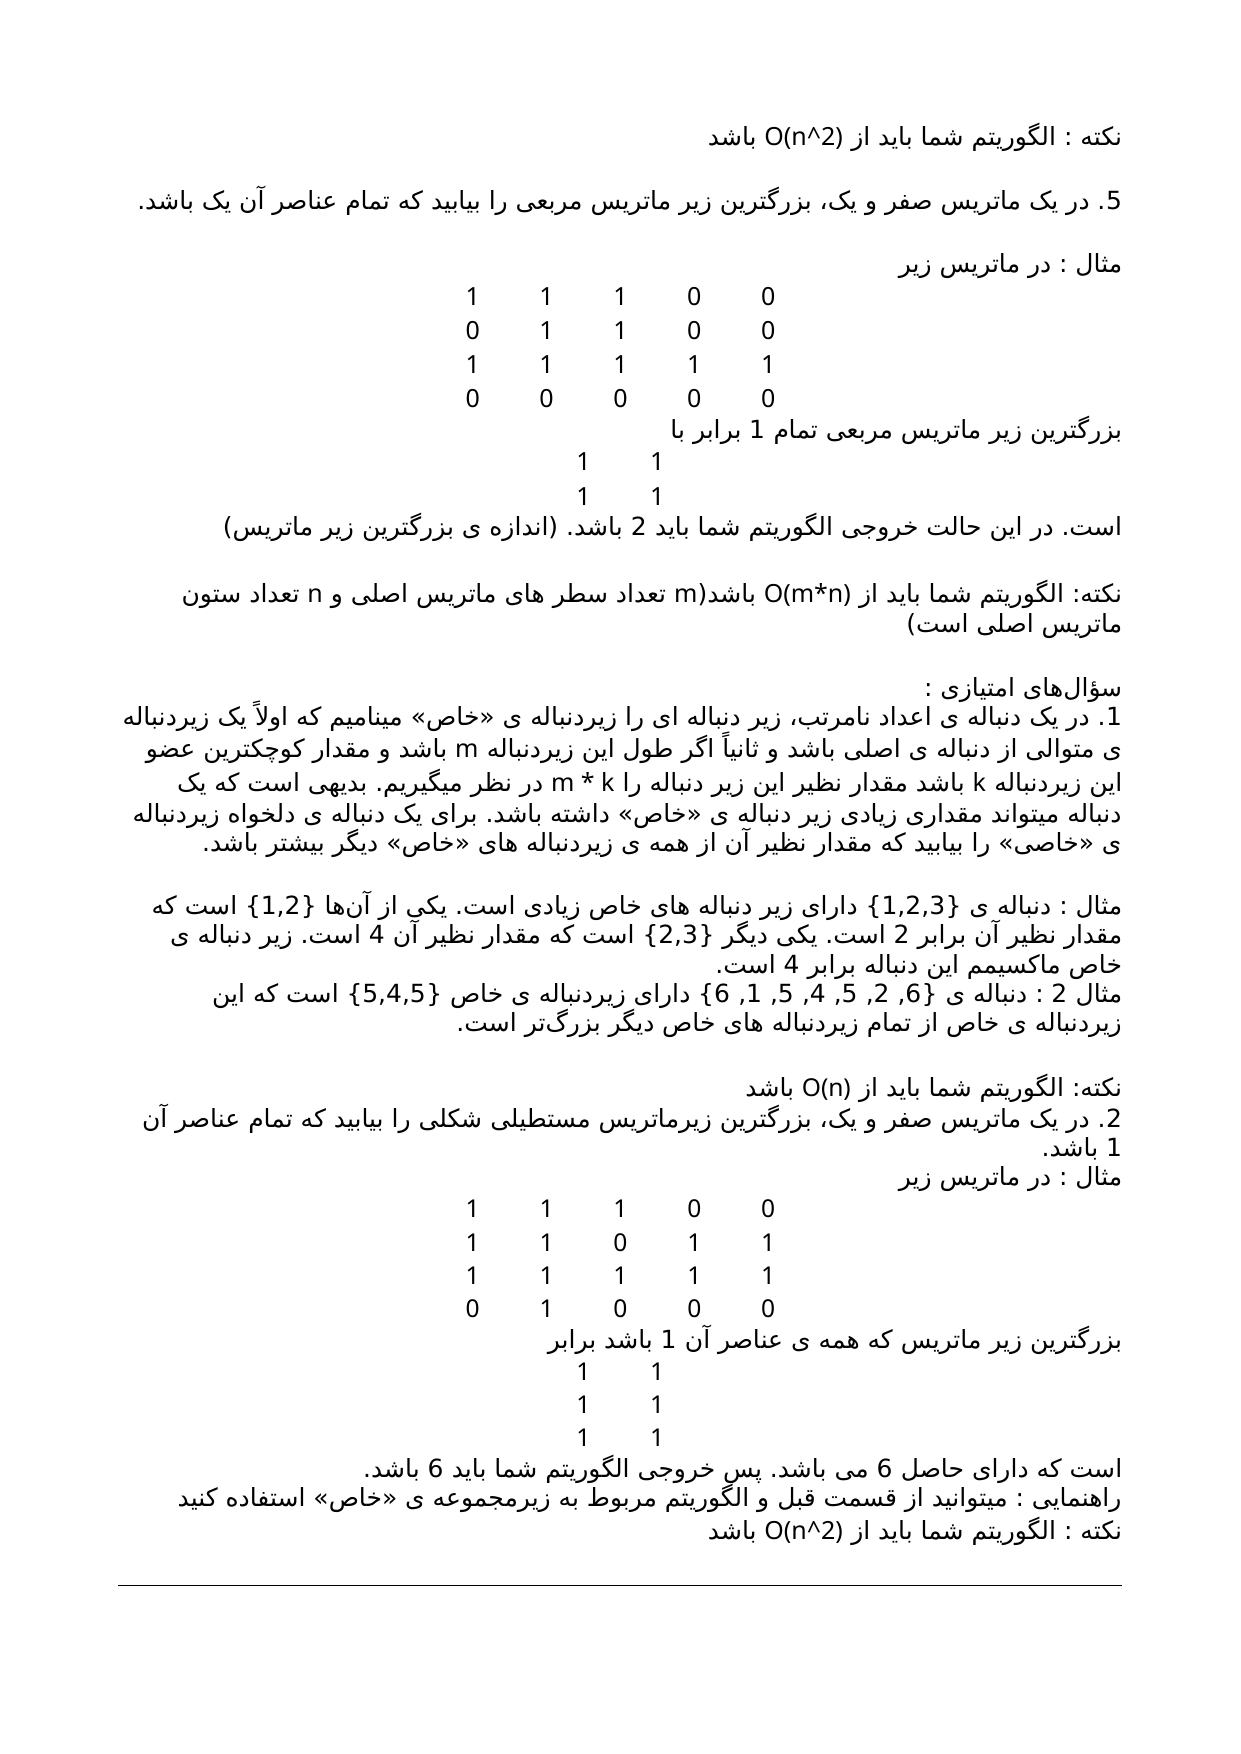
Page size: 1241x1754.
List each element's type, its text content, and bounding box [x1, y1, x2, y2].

text 5. در یک ماتریس صفر و یک، بزرگترین زیر ماتریس مربعی را بیابید که تمام عناصر آن یک باشد. [118, 186, 1122, 215]
text 1. در یک دنباله ی اعداد نامرتب، زیر دنباله ای را زیردنباله ی «خاص» مینامیم که اولاً یک زیردنباله ی متوالی از دنباله ی اصلی باشد و ثانیاً اگر طول این زیردنباله m باشد و مقدار کوچکترین عضو این زیردنباله k باشد مقدار نظیر این زیر دنباله را m * k در نظر میگیریم. بدیهی است که یک دنباله میتواند مقداری زیادی زیر دنباله ی «خاص» داشته باشد. برای یک دنباله ی دلخواه زیردنباله ی «خاصی» را بیابید که مقدار نظیر آن از همه ی زیردنباله های «خاص» دیگر بیشتر باشد. [118, 702, 1122, 857]
text سؤال‌های امتیازی : [118, 673, 1122, 702]
text 1 1 1 1 1 [118, 1258, 1122, 1292]
text 1 1 [118, 1421, 1122, 1454]
text راهنمایی : میتوانید از قسمت قبل و الگوریتم مربوط به زیرمجموعه ی «خاص» استفاده کنید [118, 1483, 1122, 1512]
text مثال : دنباله ی {1,2,3} دارای زیر دنباله های خاص زیادی است. یکی از آن‌ها {1,2} است که مقدار نظیر آن برابر 2 است. یکی دیگر {2,3} است که مقدار نظیر آن 4 است. زیر دنباله ی خاص ماکسیمم این دنباله برابر 4 است. [118, 892, 1122, 979]
text 0 1 1 0 0 [118, 313, 1122, 347]
text 1 1 [118, 1387, 1122, 1421]
text مثال : در ماتریس زیر [118, 1162, 1122, 1192]
text نکته: الگوریتم شما باید از O(n) باشد [118, 1071, 1122, 1104]
text 1 1 [118, 444, 1122, 478]
text بزرگترین زیر ماتریس مربعی تمام 1 برابر با [118, 415, 1122, 444]
text نکته: الگوریتم شما باید از O(m*n) باشد(m تعداد سطر های ماتریس اصلی و n تعداد ستون ماتریس اصلی است) [118, 575, 1122, 639]
text 1 1 1 1 1 [118, 347, 1122, 381]
text 1 1 [118, 478, 1122, 512]
text مثال : در ماتریس زیر [118, 249, 1122, 279]
text 1 1 1 0 0 [118, 1192, 1122, 1225]
text 0 0 0 0 0 [118, 381, 1122, 415]
text نکته : الگوریتم شما باید از O(n^2) باشد [118, 118, 1122, 152]
text 2. در یک ماتریس صفر و یک، بزرگترین زیرماتریس مستطیلی شکلی را بیابید که تمام عناصر آن 1 باشد. [118, 1104, 1122, 1162]
text مثال 2 : دنباله ی {6, 2, 5, 4, 5, 1, 6} دارای زیردنباله ی خاص {5,4,5} است که این زیردنباله ی خاص از تمام زیردنباله های خاص دیگر بزرگ‌تر است. [118, 979, 1122, 1037]
text 1 1 [118, 1354, 1122, 1387]
text 0 1 0 0 0 [118, 1292, 1122, 1325]
text بزرگترین زیر ماتریس که همه ی عناصر آن 1 باشد برابر [118, 1325, 1122, 1354]
text نکته : الگوریتم شما باید از O(n^2) باشد [118, 1512, 1122, 1546]
text 1 1 0 1 1 [118, 1225, 1122, 1258]
text است. در این حالت خروجی الگوریتم شما باید 2 باشد. (اندازه ی بزرگترین زیر ماتریس) [118, 512, 1122, 541]
text 1 1 1 0 0 [118, 279, 1122, 313]
text است که دارای حاصل 6 می باشد. پس خروجی الگوریتم شما باید 6 باشد. [118, 1454, 1122, 1483]
